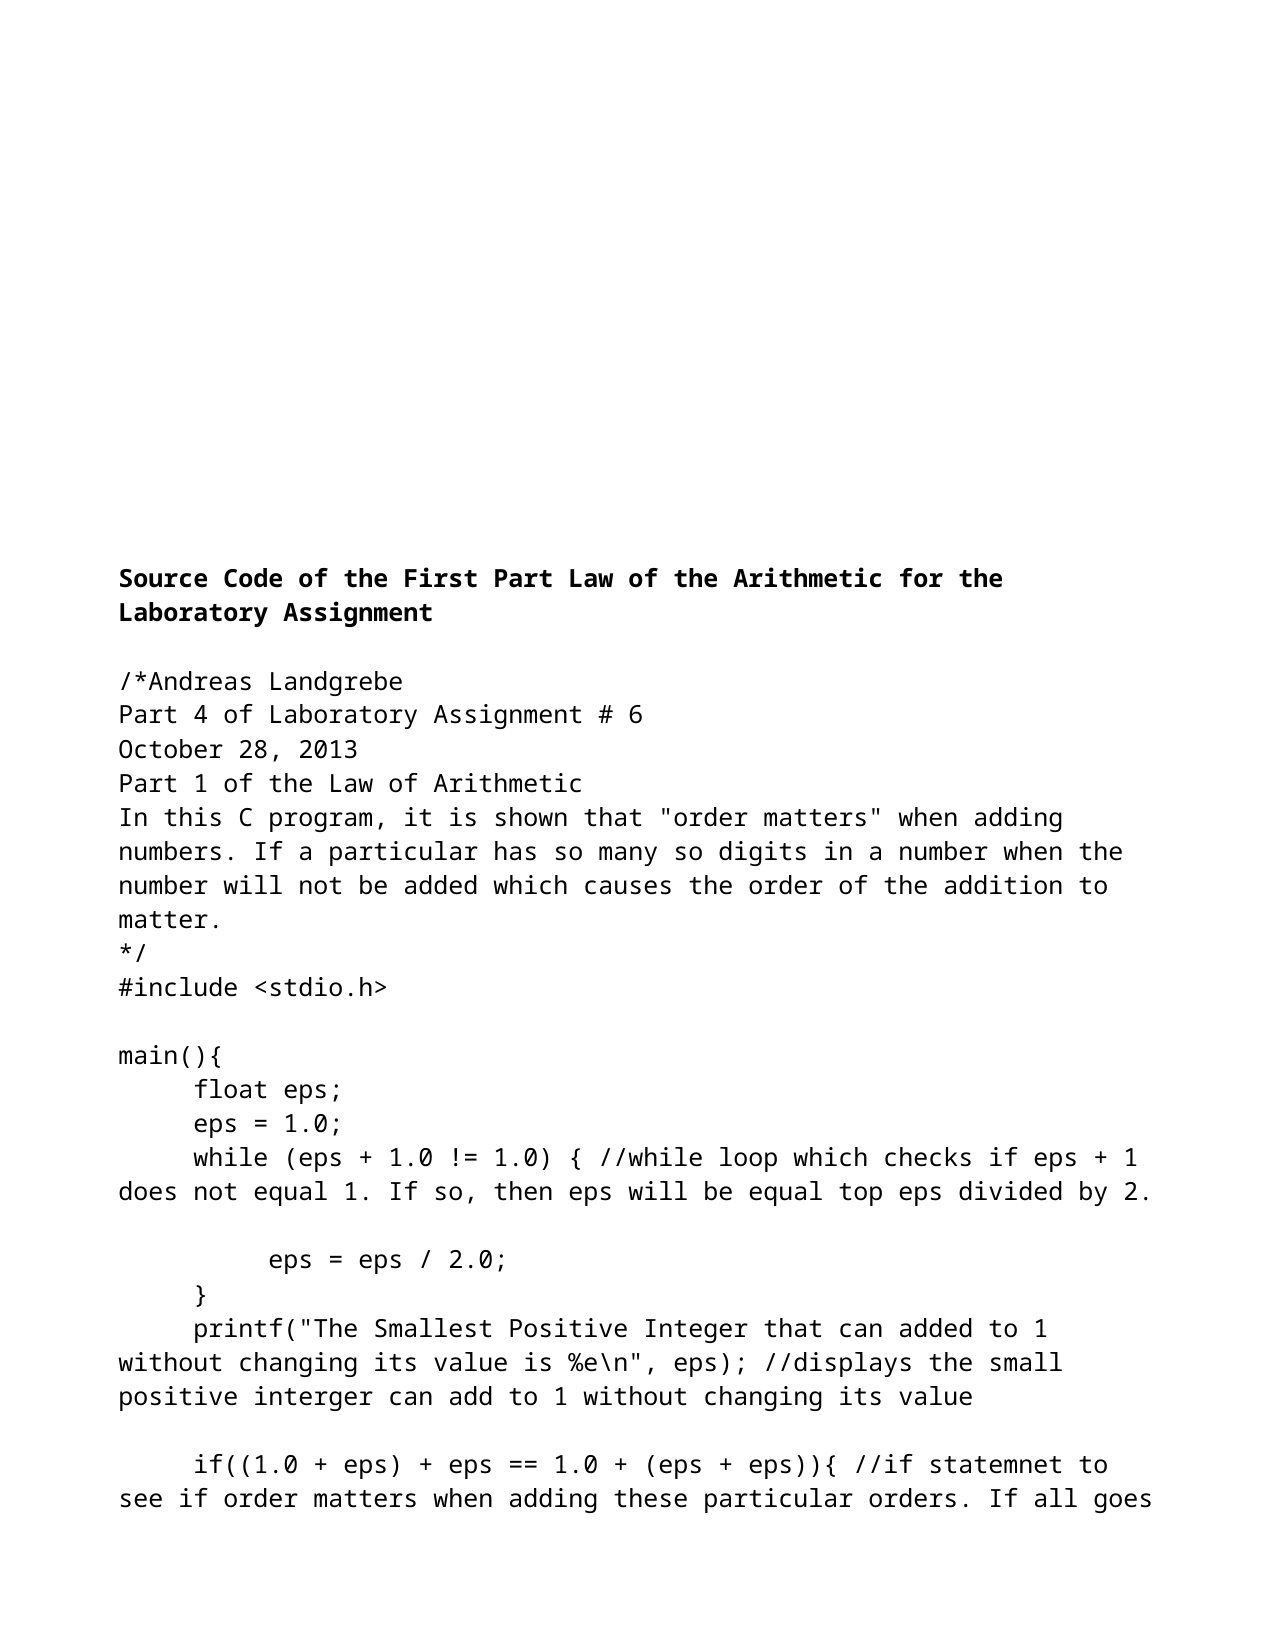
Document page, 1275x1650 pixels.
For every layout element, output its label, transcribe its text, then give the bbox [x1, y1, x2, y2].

text } [118, 1276, 1157, 1310]
text In this C program, it is shown that "order matters" when adding numbers. If a particular has so many so digits in a number when the number will not be added which causes the order of the addition to matter. [118, 799, 1157, 936]
text eps = 1.0; [118, 1106, 1157, 1140]
text /*Andreas Landgrebe [118, 663, 1157, 697]
text float eps; [118, 1072, 1157, 1106]
text eps = eps / 2.0; [118, 1242, 1157, 1276]
text Part 1 of the Law of Arithmetic [118, 765, 1157, 799]
text Part 4 of Laboratory Assignment # 6 [118, 697, 1157, 731]
text main(){ [118, 1038, 1157, 1072]
text if((1.0 + eps) + eps == 1.0 + (eps + eps)){ //if statemnet to see if order matters when adding these particular orders. If all goes [118, 1447, 1157, 1515]
text #include <stdio.h> [118, 970, 1157, 1004]
text printf("The Smallest Positive Integer that can added to 1 without changing its value is %e\n", eps); //displays the small positive interger can add to 1 without changing its value [118, 1310, 1157, 1412]
text */ [118, 936, 1157, 970]
text Source Code of the First Part Law of the Arithmetic for the Laboratory Assignment [118, 561, 1157, 629]
text while (eps + 1.0 != 1.0) { //while loop which checks if eps + 1 does not equal 1. If so, then eps will be equal top eps divided by 2. [118, 1140, 1157, 1208]
text October 28, 2013 [118, 731, 1157, 765]
